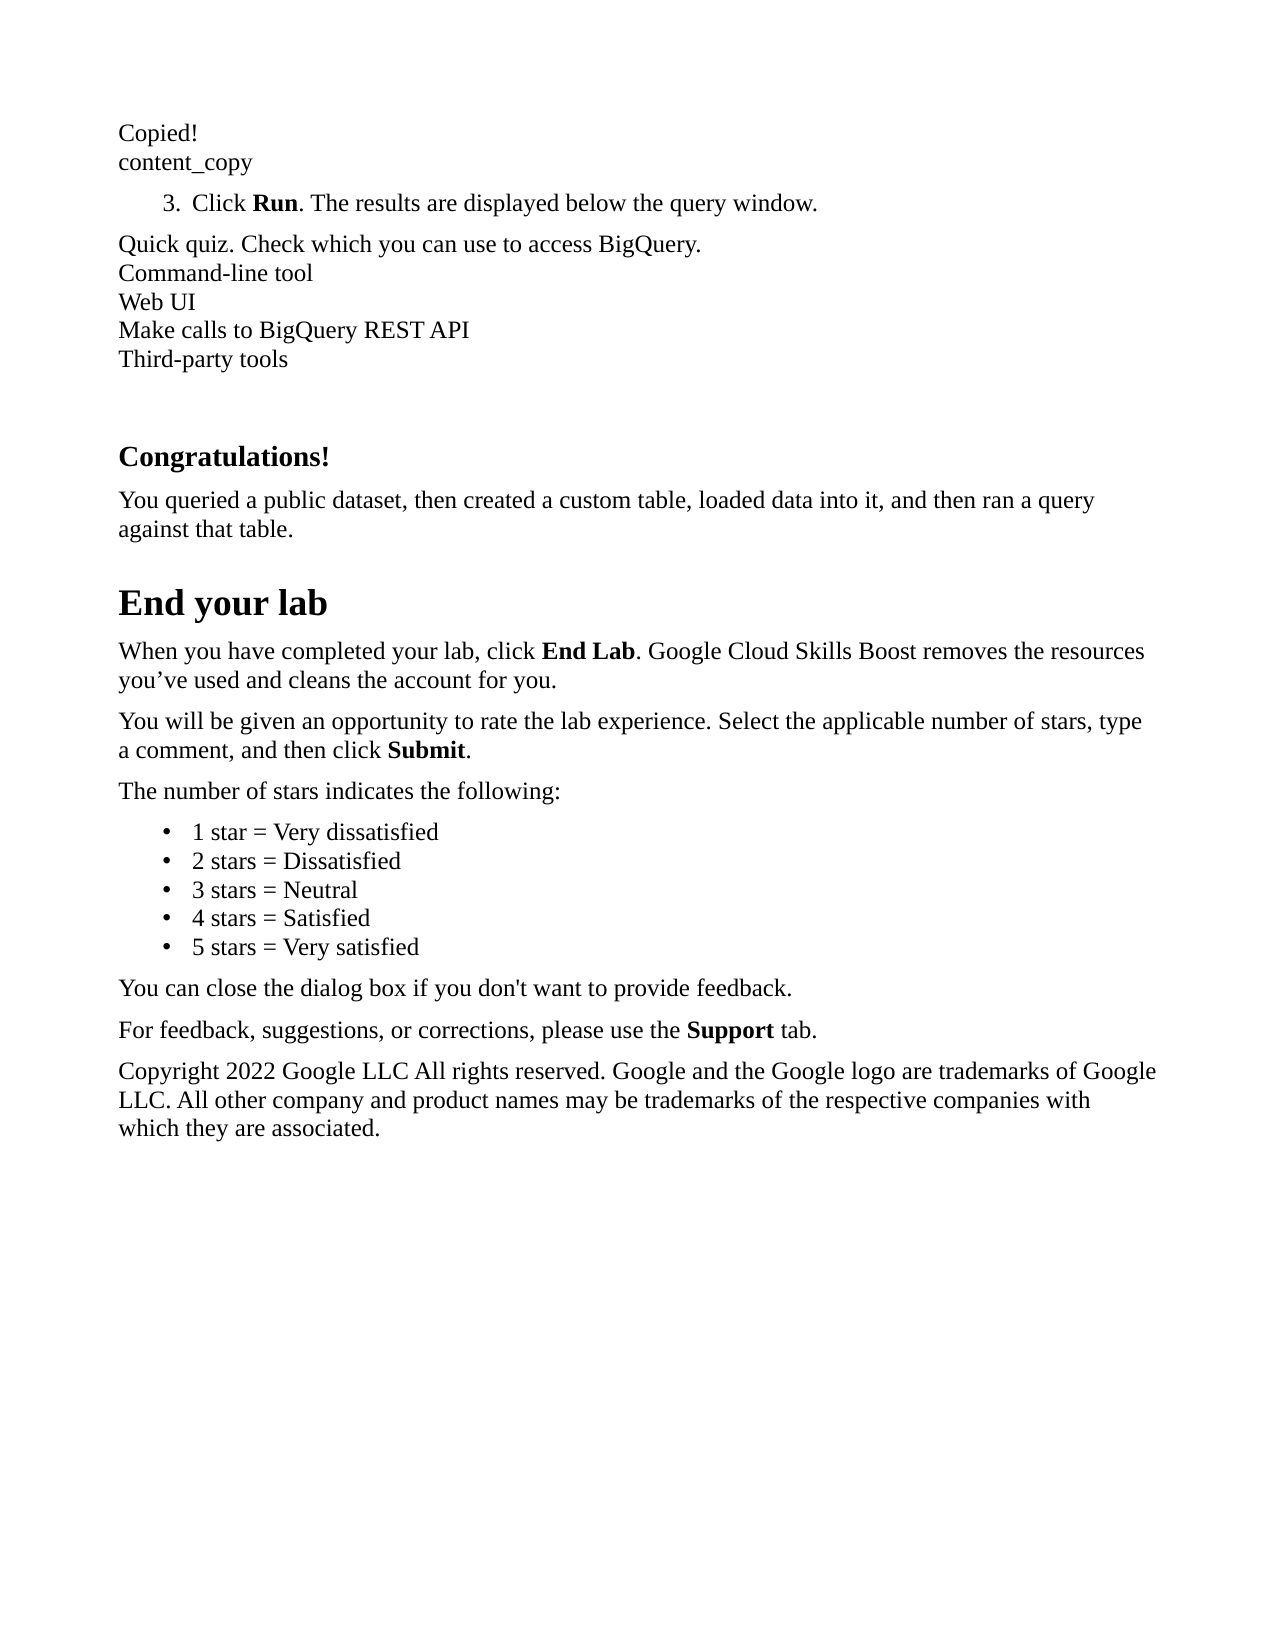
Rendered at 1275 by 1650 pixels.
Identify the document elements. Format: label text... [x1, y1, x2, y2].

list Click Run. The results are displayed below the query window. [162, 188, 1157, 217]
text content_copy [118, 147, 1157, 176]
subtitle End your lab [118, 580, 1157, 623]
text Web UI [118, 287, 1157, 316]
text Submit [118, 373, 1157, 429]
list 5 stars = Very satisfied [162, 932, 1157, 961]
list 4 stars = Satisfied [162, 903, 1157, 932]
text Quick quiz. Check which you can use to access BigQuery. [118, 229, 1157, 258]
text Command-line tool [118, 258, 1157, 287]
text You can close the dialog box if you don't want to provide feedback. [118, 973, 1157, 1002]
text Copied! [118, 118, 1144, 147]
text You will be given an opportunity to rate the lab experience. Select the applicable number of stars, type a comment, and then click Submit. [118, 706, 1157, 763]
text Third-party tools [118, 344, 1157, 373]
text The number of stars indicates the following: [118, 776, 1157, 805]
list 2 stars = Dissatisfied [162, 846, 1157, 875]
list 1 star = Very dissatisfied [162, 817, 1157, 846]
text For feedback, suggestions, or corrections, please use the Support tab. [118, 1015, 1157, 1043]
text When you have completed your lab, click End Lab. Google Cloud Skills Boost removes the resources you’ve used and cleans the account for you. [118, 636, 1157, 693]
text Copyright 2022 Google LLC All rights reserved. Google and the Google logo are trademarks of Google LLC. All other company and product names may be trademarks of the respective companies with which they are associated. [118, 1056, 1157, 1142]
subtitle Congratulations! [118, 439, 1157, 473]
list 3 stars = Neutral [162, 875, 1157, 903]
text Make calls to BigQuery REST API [118, 316, 1157, 344]
text You queried a public dataset, then created a custom table, loaded data into it, and then ran a query against that table. [118, 485, 1157, 543]
